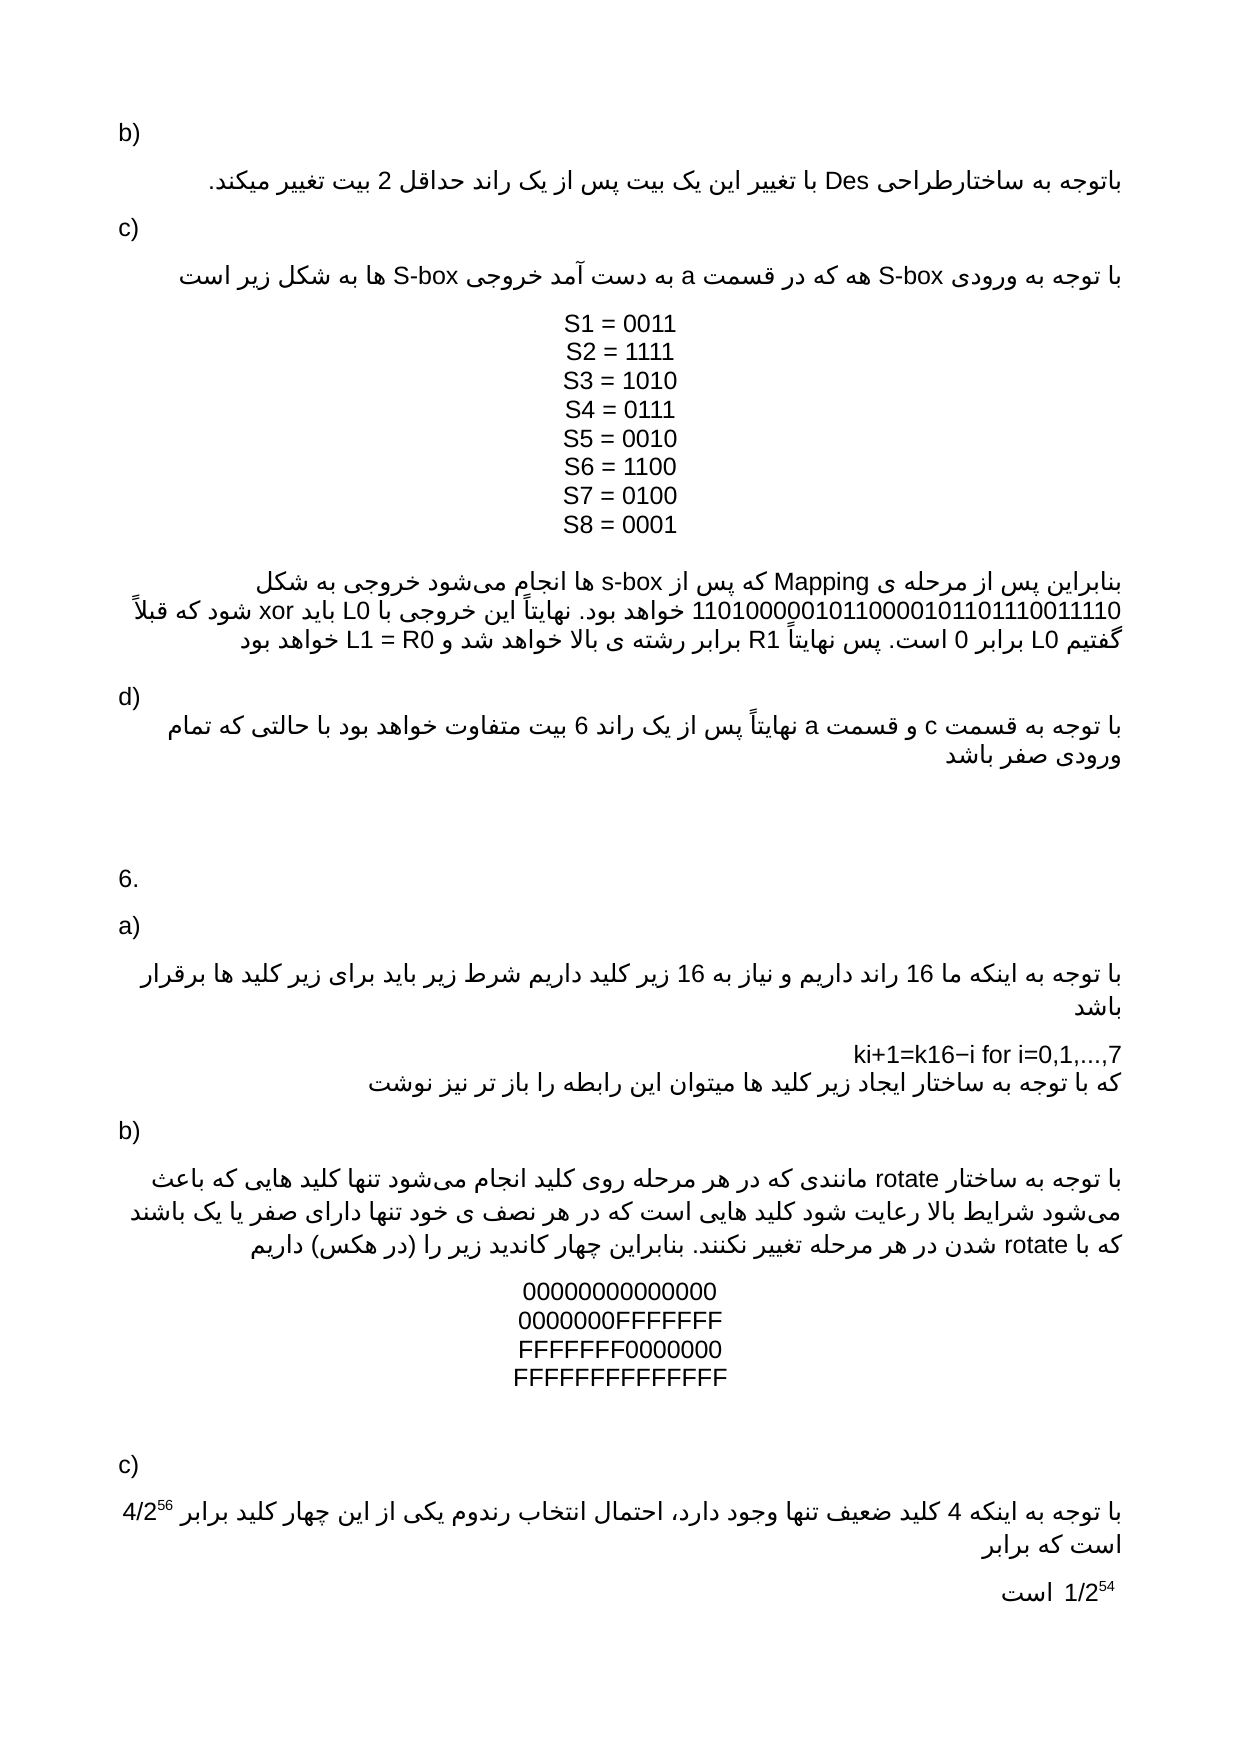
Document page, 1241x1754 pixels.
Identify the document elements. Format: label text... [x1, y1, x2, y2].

text c) [118, 213, 1122, 242]
text S2 = 1111 [118, 337, 1122, 366]
text بنابراین پس از مرحله ی Mapping که پس از s-box ها انجام می‌شود خروجی به شکل 11010000010110000101101110011110 خواهد بود. نهایتاً این خروجی با L0 باید xor شود که قبلاً گفتیم L0 برابر 0 است. پس نهایتاً R1 برابر رشته ی بالا خواهد شد و L1 = R0 خواهد بود [118, 567, 1122, 653]
text b) [118, 118, 1122, 147]
text b) [118, 1116, 1122, 1145]
text که با توجه به ساختار ایجاد زیر کلید ها میتوان این رابطه را باز تر نیز نوشت [118, 1068, 1122, 1097]
text با توجه به اینکه ما 16 راند داریم و نیاز به 16 زیر کلید داریم شرط زیر باید برای زیر کلید ها برقرار باشد [118, 959, 1122, 1021]
text FFFFFFF0000000 [118, 1335, 1122, 1363]
text 6. [118, 864, 1122, 892]
text d) [118, 682, 1122, 711]
text با توجه به قسمت c و قسمت a نهایتاً پس از یک راند 6 بیت متفاوت خواهد بود با حالتی که تمام ورودی صفر باشد [118, 711, 1122, 768]
text با توجه به اینکه 4 کلید ضعیف تنها وجود دارد، احتمال انتخاب رندوم یکی از این چهار کلید برابر 4/256 است که برابر [118, 1497, 1122, 1559]
text S5 = 0010 [118, 423, 1122, 452]
text a) [118, 911, 1122, 940]
text با توجه به ساختار rotate مانندی که در هر مرحله روی کلید انجام می‌شود تنها کلید هایی که باعث می‌شود شرایط بالا رعایت شود کلید هایی است که در هر نصف ی خود تنها دارای صفر یا یک باشند که با rotate شدن در هر مرحله تغییر نکنند. بنابراین چهار کاندید زیر را (در هکس) داریم [118, 1163, 1122, 1258]
text S3 = 1010 [118, 366, 1122, 395]
text 1/254 است [118, 1578, 1122, 1607]
text 0000000FFFFFFF [118, 1306, 1122, 1335]
text 00000000000000 [118, 1277, 1122, 1306]
text S1 = 0011 [118, 308, 1122, 337]
text S8 = 0001 [118, 510, 1122, 567]
text S4 = 0111 [118, 395, 1122, 423]
text ki+1=k16−i for i=0,1,...,7 [118, 1039, 1122, 1068]
text FFFFFFFFFFFFFF [118, 1363, 1122, 1392]
text c) [118, 1450, 1122, 1478]
text S6 = 1100 [118, 452, 1122, 481]
text باتوجه به ساختارطراحی Des با تغییر این یک بیت پس از یک راند حداقل 2 بیت تغییر میکند. [118, 166, 1122, 194]
text S7 = 0100 [118, 481, 1122, 510]
text با توجه به ورودی S-box هه که در قسمت a به دست آمد خروجی S-box ها به شکل زیر است [118, 261, 1122, 290]
